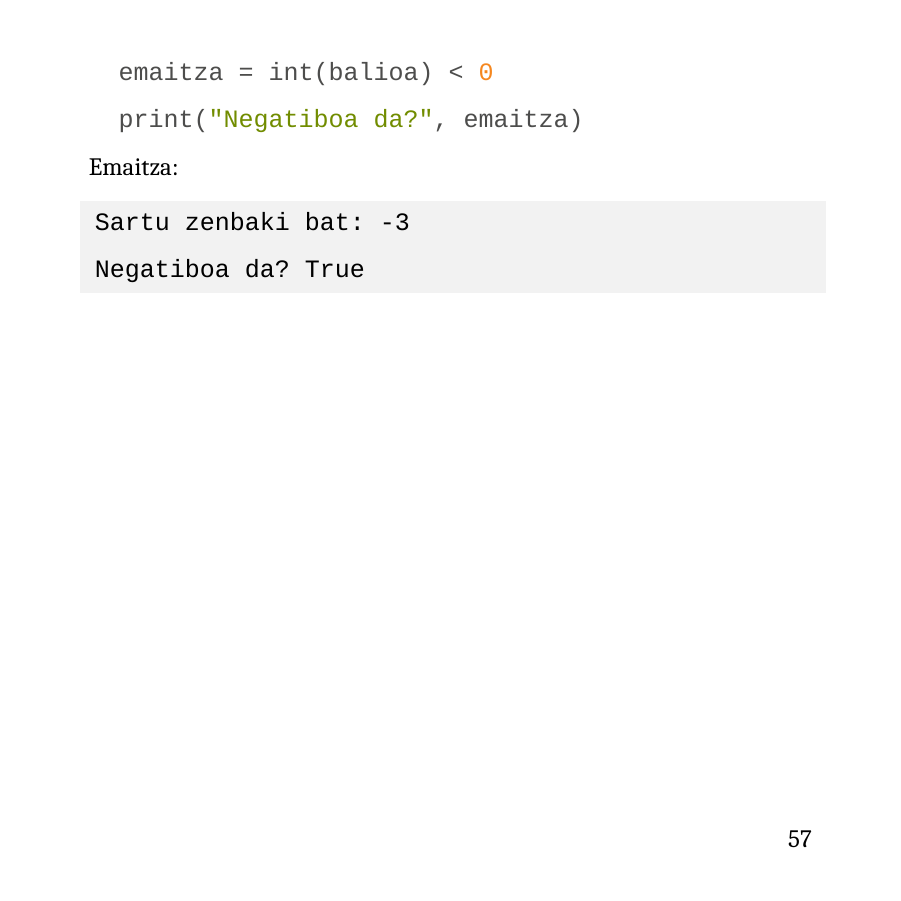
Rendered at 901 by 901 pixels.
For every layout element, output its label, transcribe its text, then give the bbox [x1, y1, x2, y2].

text Sartu zenbaki bat: -3 [86, 207, 820, 237]
text Negatiboa da? True [86, 248, 820, 287]
text emaitza = int(balioa) < 0 [118, 59, 811, 87]
text Emaitza: [89, 153, 811, 182]
text print("Negatiboa da?", emaitza) [118, 106, 811, 134]
